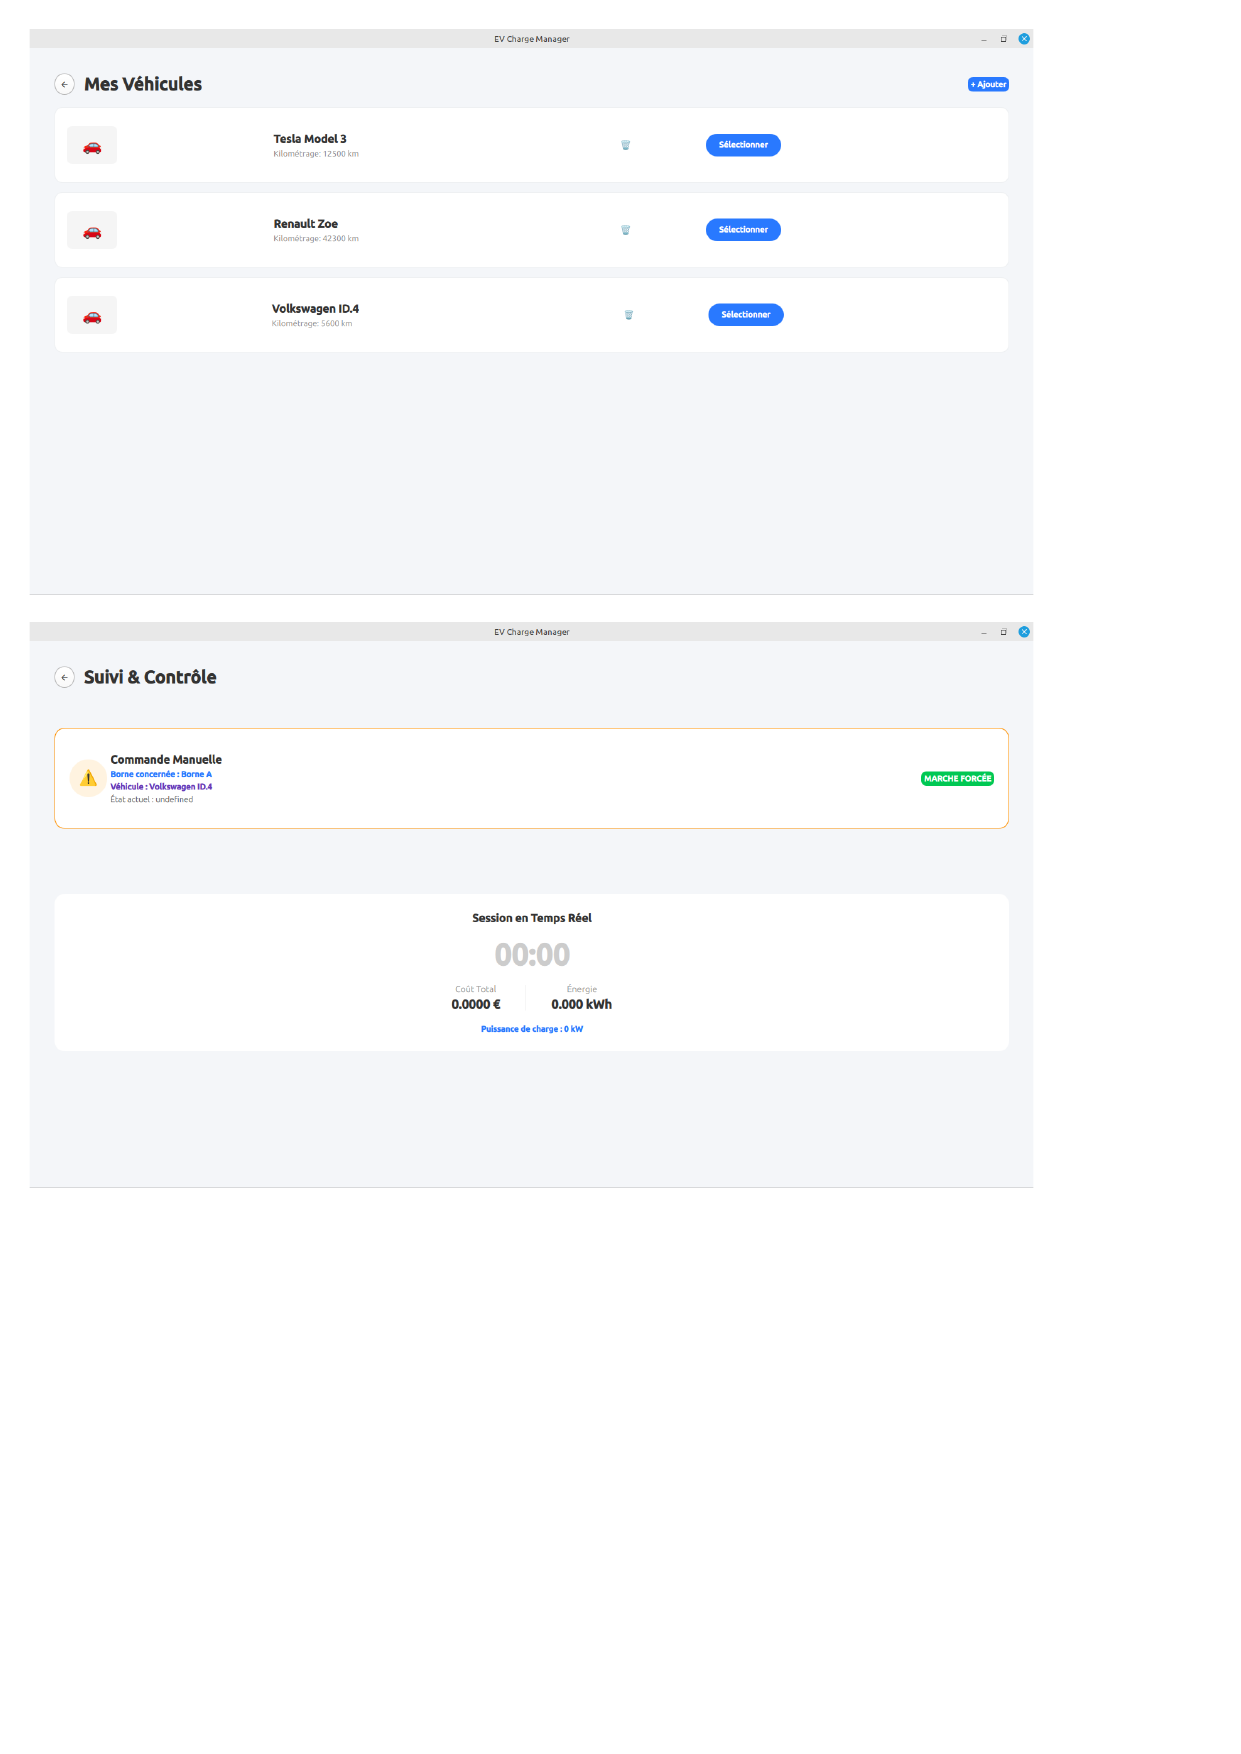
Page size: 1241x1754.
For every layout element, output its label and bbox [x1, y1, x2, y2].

picture [29, 622, 1034, 1188]
picture [29, 29, 1034, 595]
